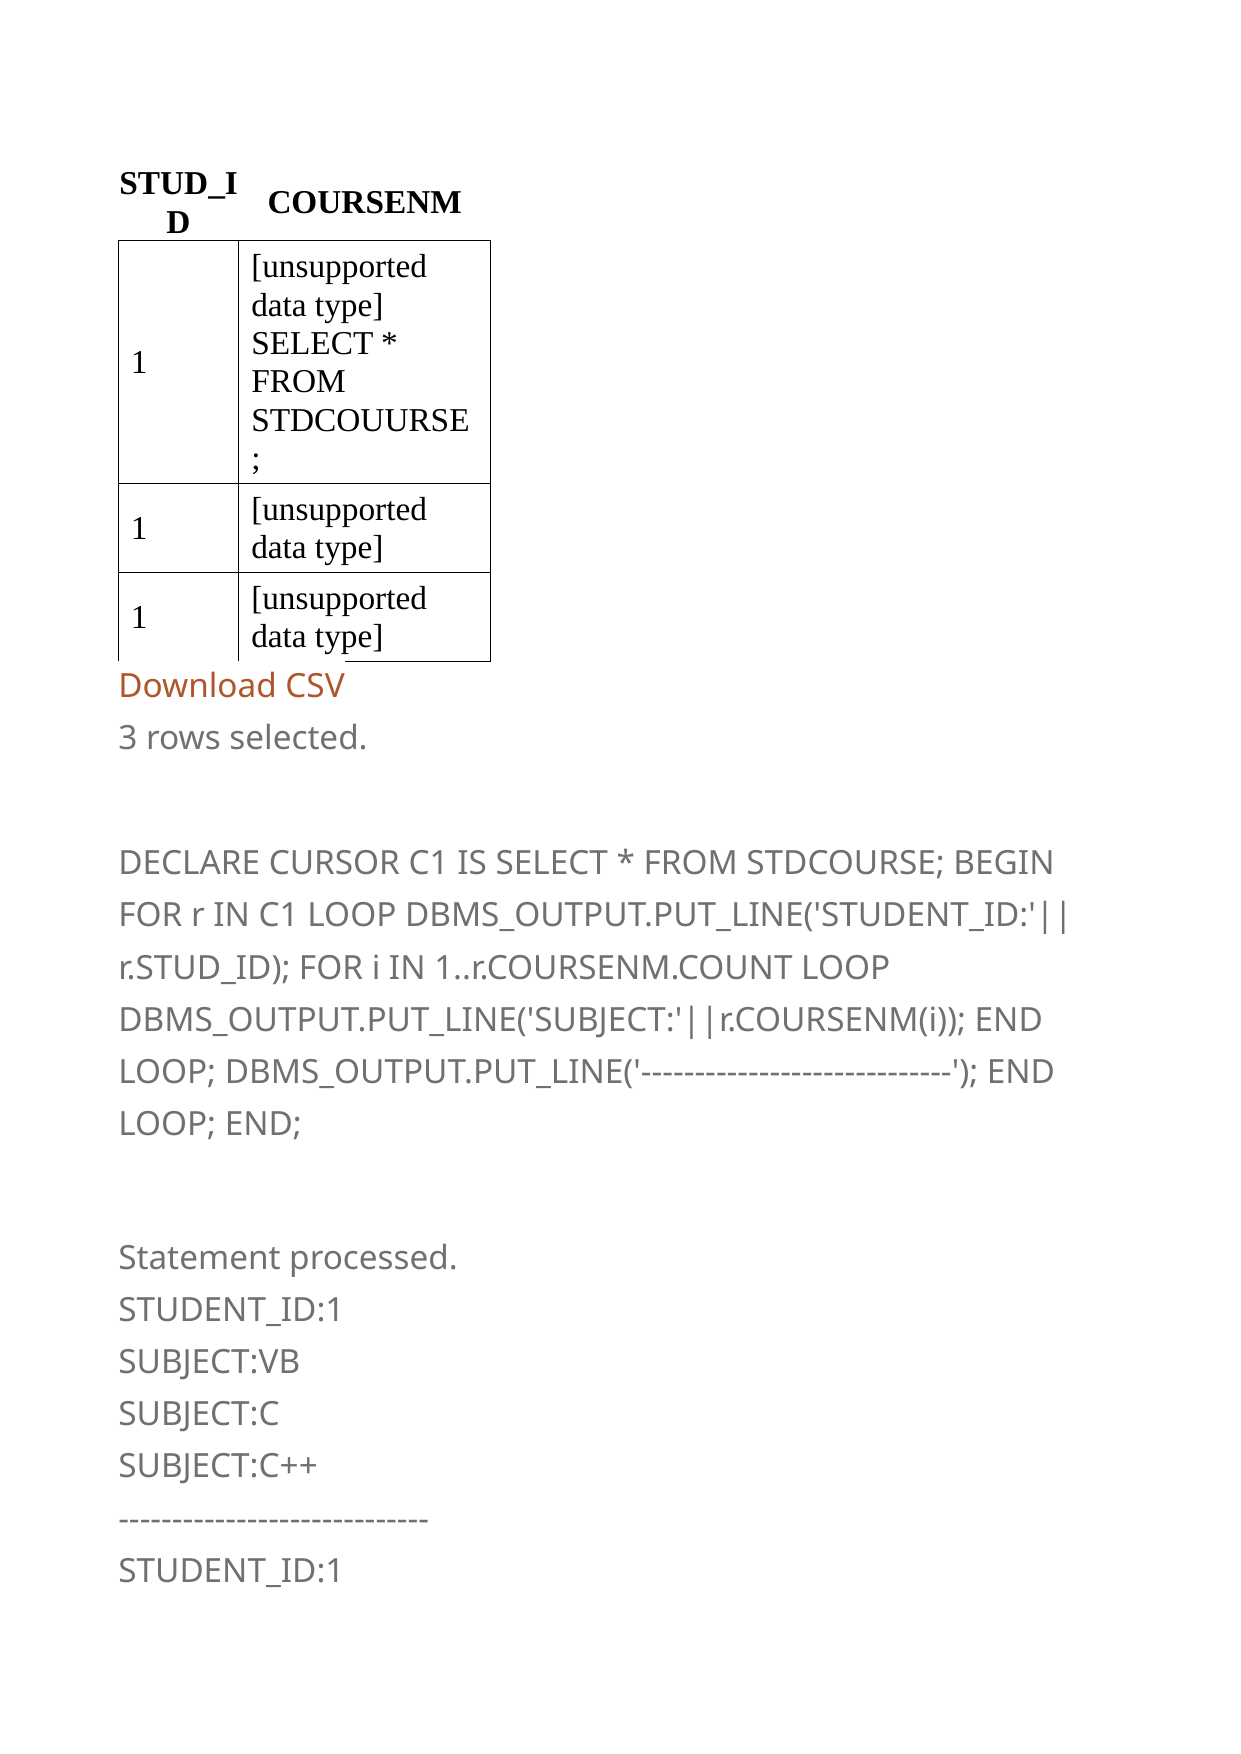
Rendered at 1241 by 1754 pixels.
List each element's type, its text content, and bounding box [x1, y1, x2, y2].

table_cell [unsupported data type] [239, 573, 490, 661]
text Statement processed. STUDENT_ID:1 SUBJECT:VB SUBJECT:C SUBJECT:C++ ----------------------------- STUDENT_ID:1 [118, 1233, 1122, 1592]
table_header COURSENM [239, 164, 490, 240]
table_cell 1 [119, 241, 238, 483]
table_cell 1 [119, 573, 238, 661]
table_cell 1 [119, 484, 238, 572]
table_header STUD_ID [118, 164, 238, 240]
table_cell [unsupported data type] [239, 484, 490, 572]
text DECLARE CURSOR C1 IS SELECT * FROM STDCOURSE; BEGIN FOR r IN C1 LOOP DBMS_OUTPUT.PUT_LINE('STUDENT_ID:'|| r.STUD_ID); FOR i IN 1..r.COURSENM.COUNT LOOP DBMS_OUTPUT.PUT_LINE('SUBJECT:'||r.COURSENM(i)); END LOOP; DBMS_OUTPUT.PUT_LINE('-----------------------------'); END LOOP; END; [118, 839, 1122, 1145]
table_cell [unsupported data type] SELECT * FROM STDCOUURSE; [239, 241, 490, 483]
text Download CSV 3 rows selected. [118, 661, 1122, 759]
